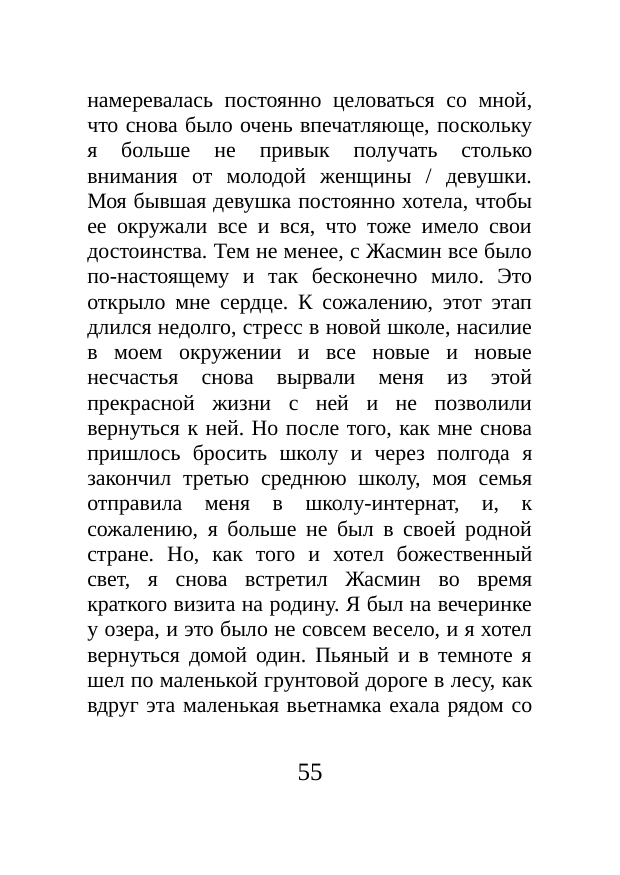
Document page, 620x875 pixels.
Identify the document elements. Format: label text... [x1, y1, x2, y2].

text намеревалась постоянно целоваться со мной, что снова было очень впечатляюще, поскольку я больше не привык получать столько внимания от молодой женщины / девушки. Моя бывшая девушка постоянно хотела, чтобы ее окружали все и вся, что тоже имело свои достоинства. Тем не менее, с Жасмин все было по-настоящему и так бесконечно мило. Это открыло мне сердце. К сожалению, этот этап длился недолго, стресс в новой школе, насилие в моем окружении и все новые и новые несчастья снова вырвали меня из этой прекрасной жизни с ней и не позволили вернуться к ней. Но после того, как мне снова пришлось бросить школу и через полгода я закончил третью среднюю школу, моя семья отправила меня в школу-интернат, и, к сожалению, я больше не был в своей родной стране. Но, как того и хотел божественный свет, я снова встретил Жасмин во время краткого визита на родину. Я был на вечеринке у озера, и это было не совсем весело, и я хотел вернуться домой один. Пьяный и в темноте я шел по маленькой грунтовой дороге в лесу, как вдруг эта маленькая вьетнамка ехала рядом со [87, 87, 532, 717]
